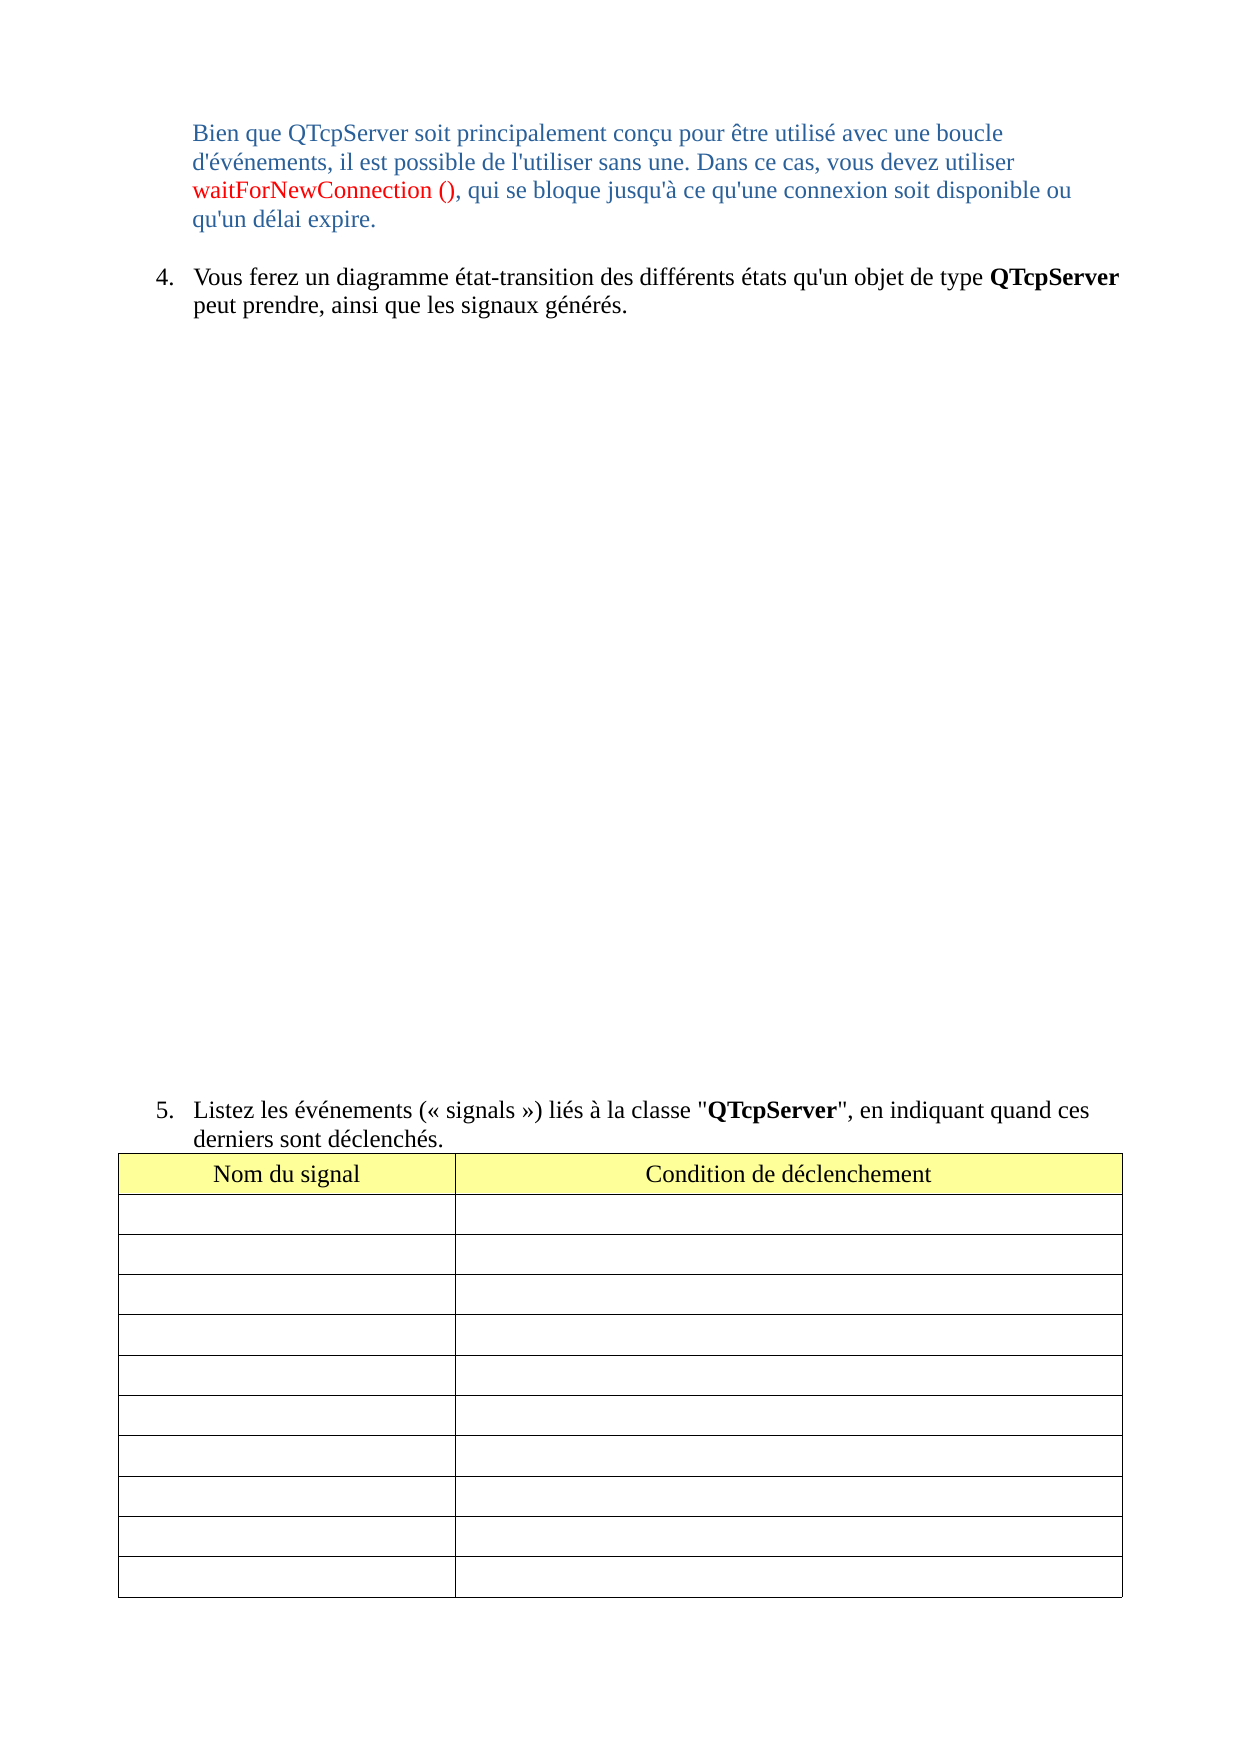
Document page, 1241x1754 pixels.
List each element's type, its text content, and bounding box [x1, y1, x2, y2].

table_cell [119, 1356, 455, 1395]
table_header Nom du signal [119, 1154, 455, 1193]
table_cell [456, 1396, 1122, 1435]
list Vous ferez un diagramme état-transition des différents états qu'un objet de type QTcpServer peut prendre, ainsi que les signaux générés. [156, 262, 1122, 319]
table_cell [456, 1235, 1122, 1274]
text Bien que QTcpServer soit principalement conçu pour être utilisé avec une boucle d'événements, il est possible de l'utiliser sans une. Dans ce cas, vous devez utiliser waitForNewConnection (), qui se bloque jusqu'à ce qu'une connexion soit disponible ou qu'un délai expire. [192, 118, 1122, 233]
table_header Condition de déclenchement [456, 1154, 1122, 1193]
table_cell [119, 1396, 455, 1435]
table_cell [456, 1436, 1122, 1476]
list Listez les événements (« signals ») liés à la classe "QTcpServer", en indiquant quand ces derniers sont déclenchés. [156, 1096, 1122, 1153]
table_cell [119, 1477, 455, 1516]
table_cell [456, 1557, 1122, 1597]
table_cell [456, 1195, 1122, 1234]
table_cell [456, 1356, 1122, 1395]
table_cell [119, 1315, 455, 1355]
table_cell [119, 1275, 455, 1314]
table_cell [456, 1517, 1122, 1556]
table_cell [119, 1436, 455, 1476]
table_cell [119, 1557, 455, 1597]
table_cell [119, 1517, 455, 1556]
table_cell [456, 1477, 1122, 1516]
table_cell [456, 1315, 1122, 1355]
table_cell [119, 1235, 455, 1274]
table_cell [119, 1195, 455, 1234]
table_cell [456, 1275, 1122, 1314]
